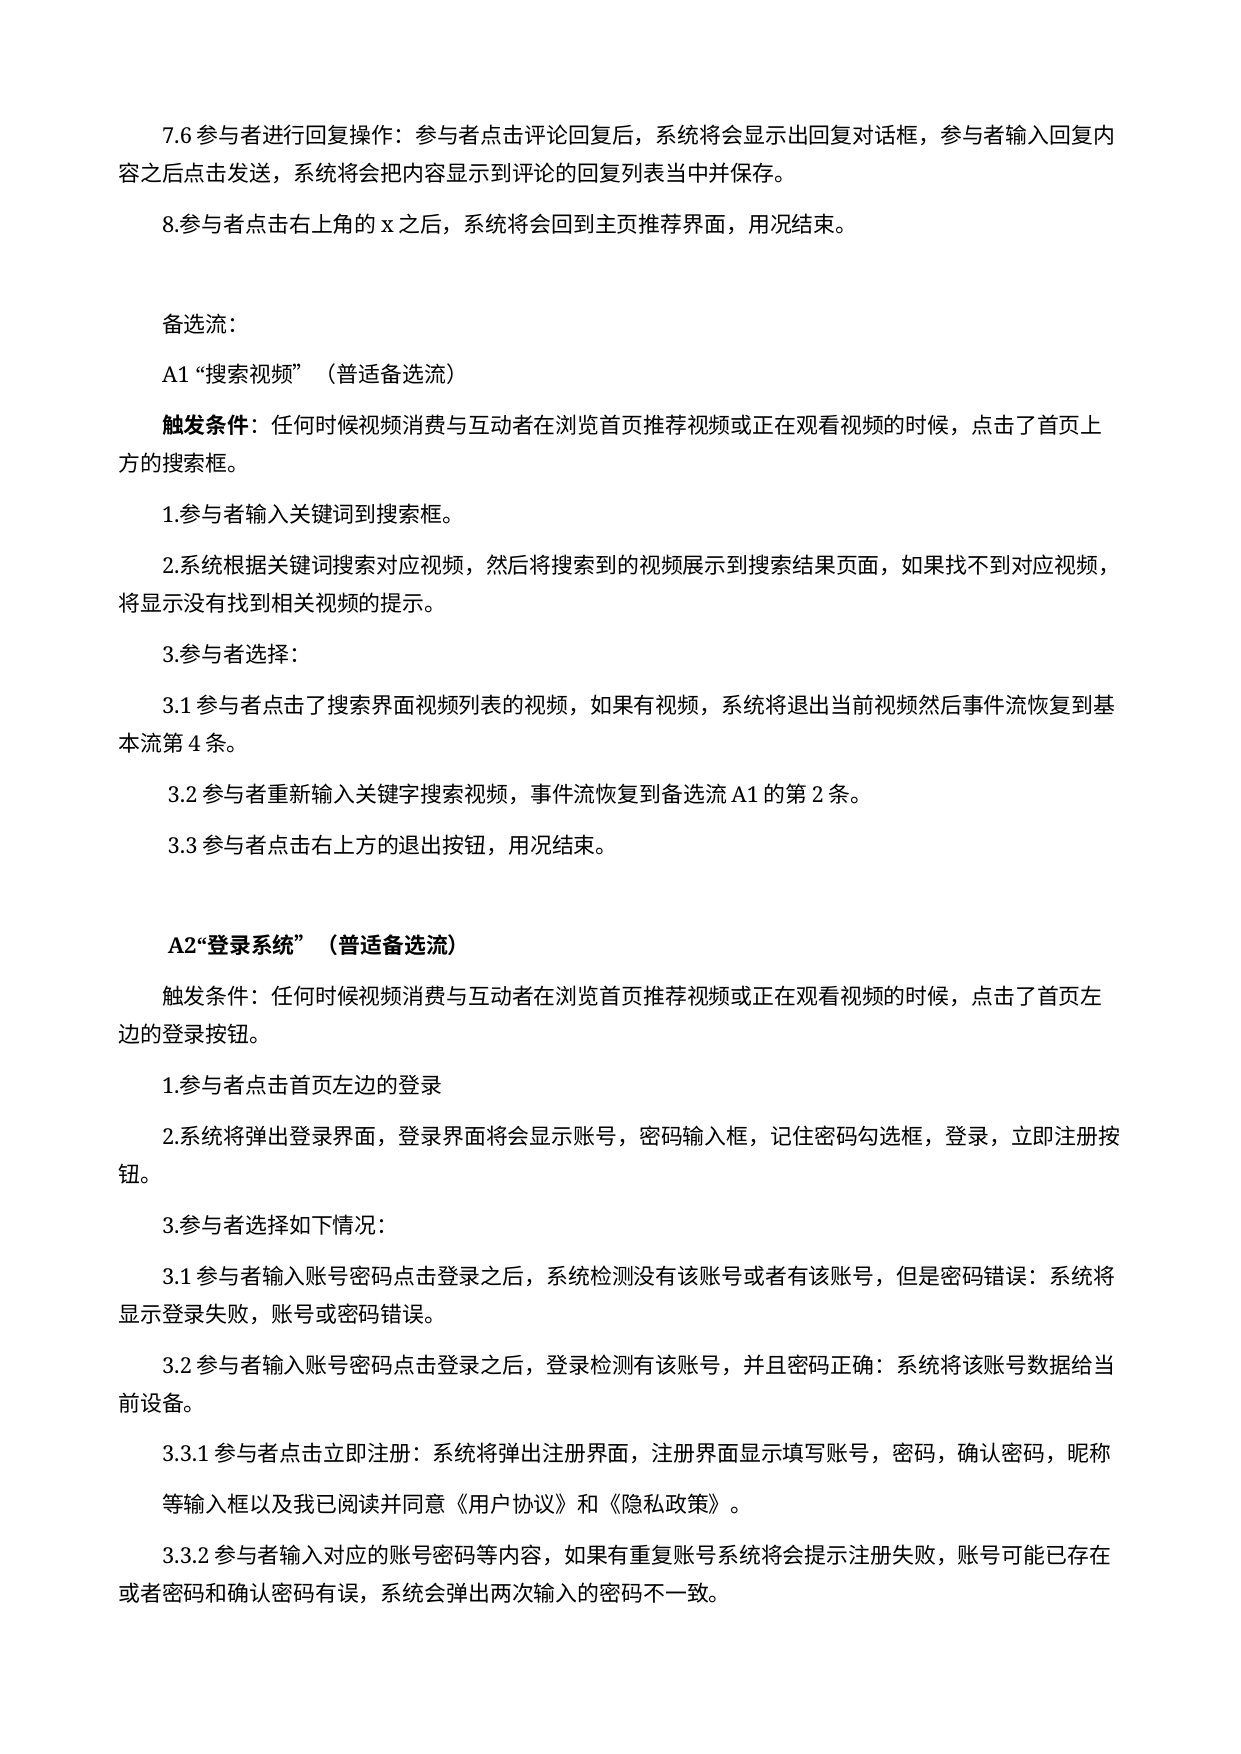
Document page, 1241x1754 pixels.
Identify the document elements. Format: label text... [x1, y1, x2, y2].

text 2.系统根据关键词搜索对应视频，然后将搜索到的视频展示到搜索结果页面，如果找不到对应视频，将显示没有找到相关视频的提示。 [118, 548, 1122, 618]
text 3.1参与者输入账号密码点击登录之后，系统检测没有该账号或者有该账号，但是密码错误：系统将显示登录失败，账号或密码错误。 [118, 1259, 1122, 1328]
text 8.参与者点击右上角的x之后，系统将会回到主页推荐界面，用况结束。 [118, 207, 1122, 239]
text 1.参与者点击首页左边的登录 [118, 1068, 1122, 1099]
text 触发条件：任何时候视频消费与互动者在浏览首页推荐视频或正在观看视频的时候，点击了首页左边的登录按钮。 [118, 979, 1122, 1049]
text 2.系统将弹出登录界面，登录界面将会显示账号，密码输入框，记住密码勾选框，登录，立即注册按钮。 [118, 1119, 1122, 1188]
text 1.参与者输入关键词到搜索框。 [118, 497, 1122, 529]
text 3.参与者选择： [118, 637, 1122, 669]
text 3.3.1参与者点击立即注册：系统将弹出注册界面，注册界面显示填写账号，密码，确认密码，昵称 [118, 1436, 1122, 1468]
text 3.2参与者重新输入关键字搜索视频，事件流恢复到备选流A1的第2条。 [118, 777, 1122, 809]
text 3.1参与者点击了搜索界面视频列表的视频，如果有视频，系统将退出当前视频然后事件流恢复到基本流第4条。 [118, 688, 1122, 758]
text 3.2参与者输入账号密码点击登录之后，登录检测有该账号，并且密码正确：系统将该账号数据给当前设备。 [118, 1348, 1122, 1417]
text 7.6参与者进行回复操作：参与者点击评论回复后，系统将会显示出回复对话框，参与者输入回复内容之后点击发送，系统将会把内容显示到评论的回复列表当中并保存。 [118, 118, 1122, 188]
text 等输入框以及我已阅读并同意《用户协议》和《隐私政策》。 [118, 1487, 1122, 1519]
text A2“登录系统”（普适备选流） [118, 928, 1122, 960]
text 备选流： [118, 307, 1122, 338]
text 触发条件：任何时候视频消费与互动者在浏览首页推荐视频或正在观看视频的时候，点击了首页上方的搜索框。 [118, 408, 1122, 478]
text 3.3参与者点击右上方的退出按钮，用况结束。 [118, 828, 1122, 860]
text A1 “搜索视频”（普适备选流） [118, 357, 1122, 389]
text 3.3.2参与者输入对应的账号密码等内容，如果有重复账号系统将会提示注册失败，账号可能已存在或者密码和确认密码有误，系统会弹出两次输入的密码不一致。 [118, 1538, 1122, 1608]
text 3.参与者选择如下情况： [118, 1208, 1122, 1239]
